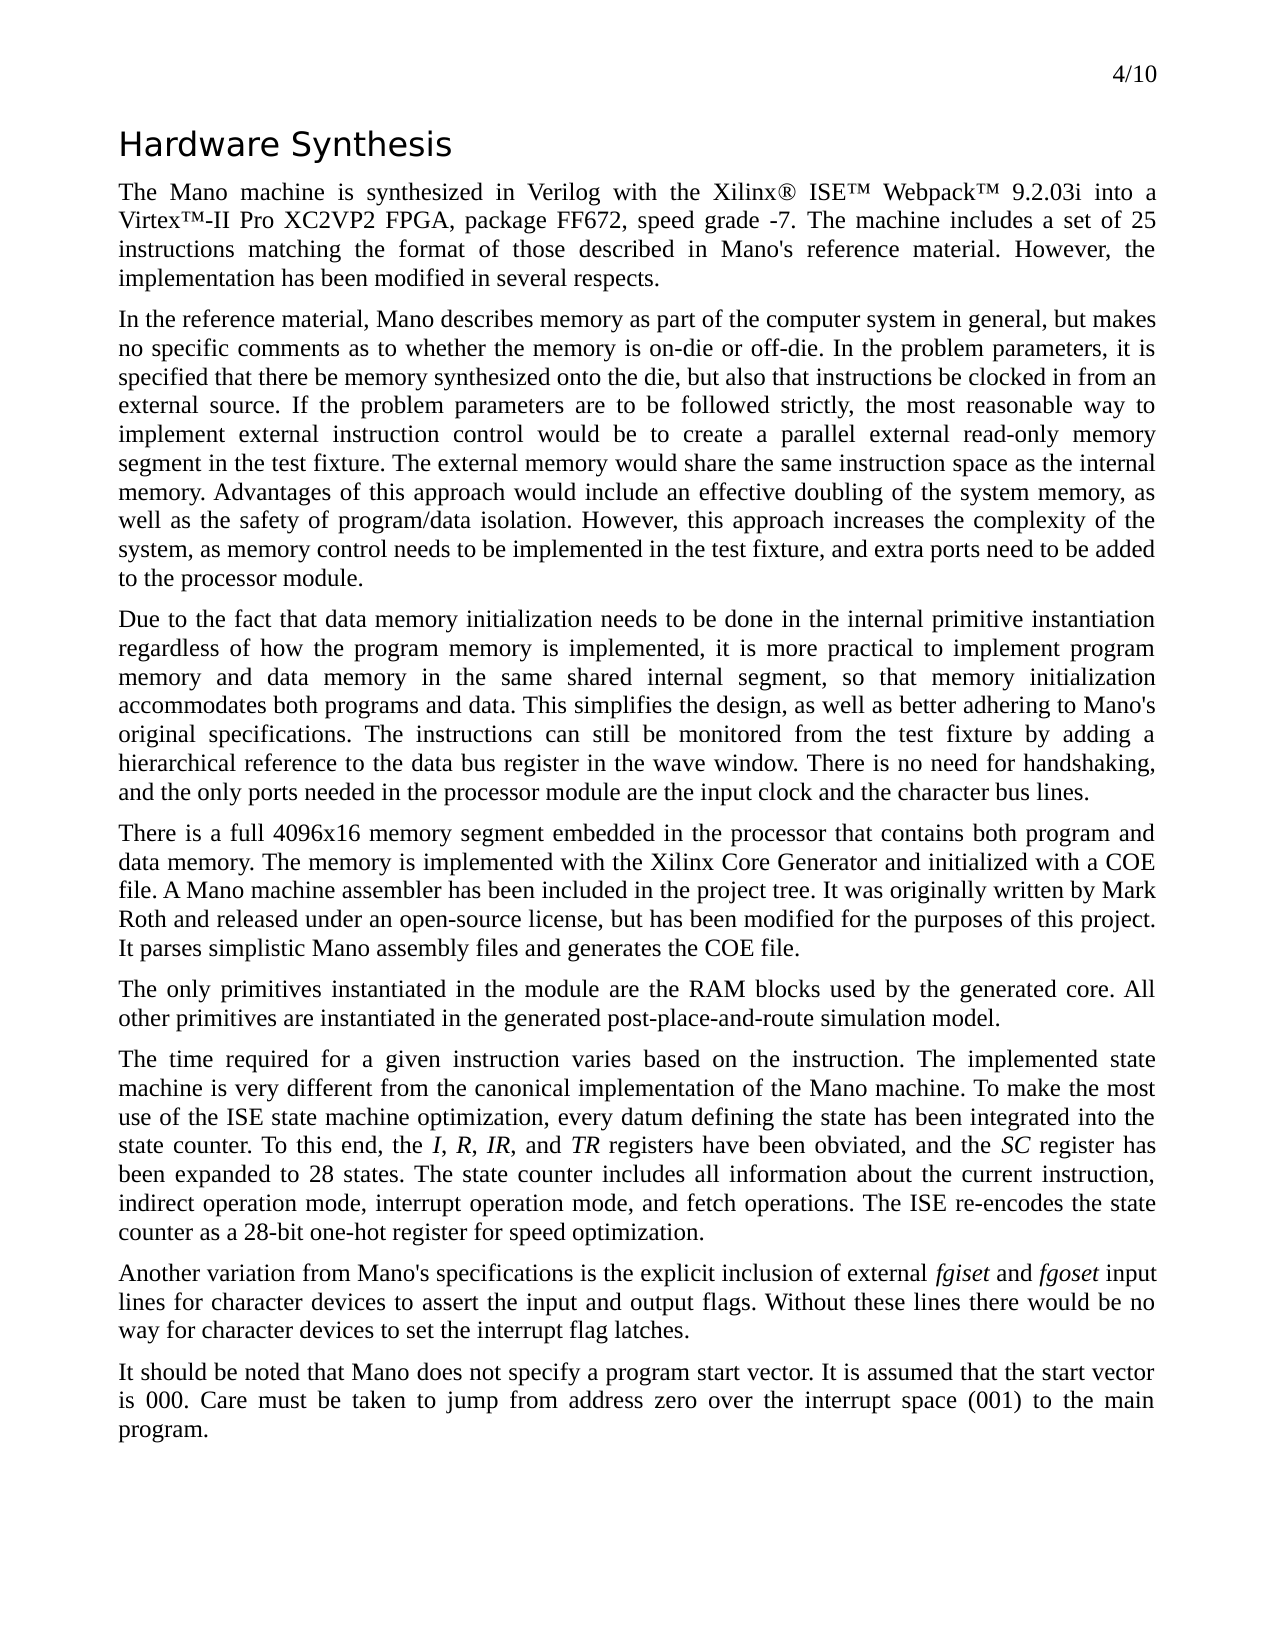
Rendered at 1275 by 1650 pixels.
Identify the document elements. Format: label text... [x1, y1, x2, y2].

text Another variation from Mano's specifications is the explicit inclusion of external fgiset and fgoset input lines for character devices to assert the input and output flags. Without these lines there would be no way for character devices to set the interrupt flag latches. [118, 1258, 1157, 1344]
text It should be noted that Mano does not specify a program start vector. It is assumed that the start vector is 000. Care must be taken to jump from address zero over the interrupt space (001) to the main program. [118, 1357, 1157, 1443]
text There is a full 4096x16 memory segment embedded in the processor that contains both program and data memory. The memory is implemented with the Xilinx Core Generator and initialized with a COE file. A Mano machine assembler has been included in the project tree. It was originally written by Mark Roth and released under an open-source license, but has been modified for the purposes of this project. It parses simplistic Mano assembly files and generates the COE file. [118, 818, 1157, 962]
text The only primitives instantiated in the module are the RAM blocks used by the generated core. All other primitives are instantiated in the generated post-place-and-route simulation model. [118, 974, 1157, 1032]
text The time required for a given instruction varies based on the instruction. The implemented state machine is very different from the canonical implementation of the Mano machine. To make the most use of the ISE state machine optimization, every datum defining the state has been integrated into the state counter. To this end, the I, R, IR, and TR registers have been obviated, and the SC register has been expanded to 28 states. The state counter includes all information about the current instruction, indirect operation mode, interrupt operation mode, and fetch operations. The ISE re-encodes the state counter as a 28-bit one-hot register for speed optimization. [118, 1044, 1157, 1246]
text The Mano machine is synthesized in Verilog with the Xilinx® ISE™ Webpack™ 9.2.03i into a Virtex™-II Pro XC2VP2 FPGA, package FF672, speed grade -7. The machine includes a set of 25 instructions matching the format of those described in Mano's reference material. However, the implementation has been modified in several respects. [118, 177, 1157, 292]
text In the reference material, Mano describes memory as part of the computer system in general, but makes no specific comments as to whether the memory is on-die or off-die. In the problem parameters, it is specified that there be memory synthesized onto the die, but also that instructions be clocked in from an external source. If the problem parameters are to be followed strictly, the most reasonable way to implement external instruction control would be to create a parallel external read-only memory segment in the test fixture. The external memory would share the same instruction space as the internal memory. Advantages of this approach would include an effective doubling of the system memory, as well as the safety of program/data isolation. However, this approach increases the complexity of the system, as memory control needs to be implemented in the test fixture, and extra ports need to be added to the processor module. [118, 304, 1157, 592]
subtitle Hardware Synthesis [118, 125, 1157, 164]
text Due to the fact that data memory initialization needs to be done in the internal primitive instantiation regardless of how the program memory is implemented, it is more practical to implement program memory and data memory in the same shared internal segment, so that memory initialization accommodates both programs and data. This simplifies the design, as well as better adhering to Mano's original specifications. The instructions can still be monitored from the test fixture by adding a hierarchical reference to the data bus register in the wave window. There is no need for handshaking, and the only ports needed in the processor module are the input clock and the character bus lines. [118, 604, 1157, 806]
